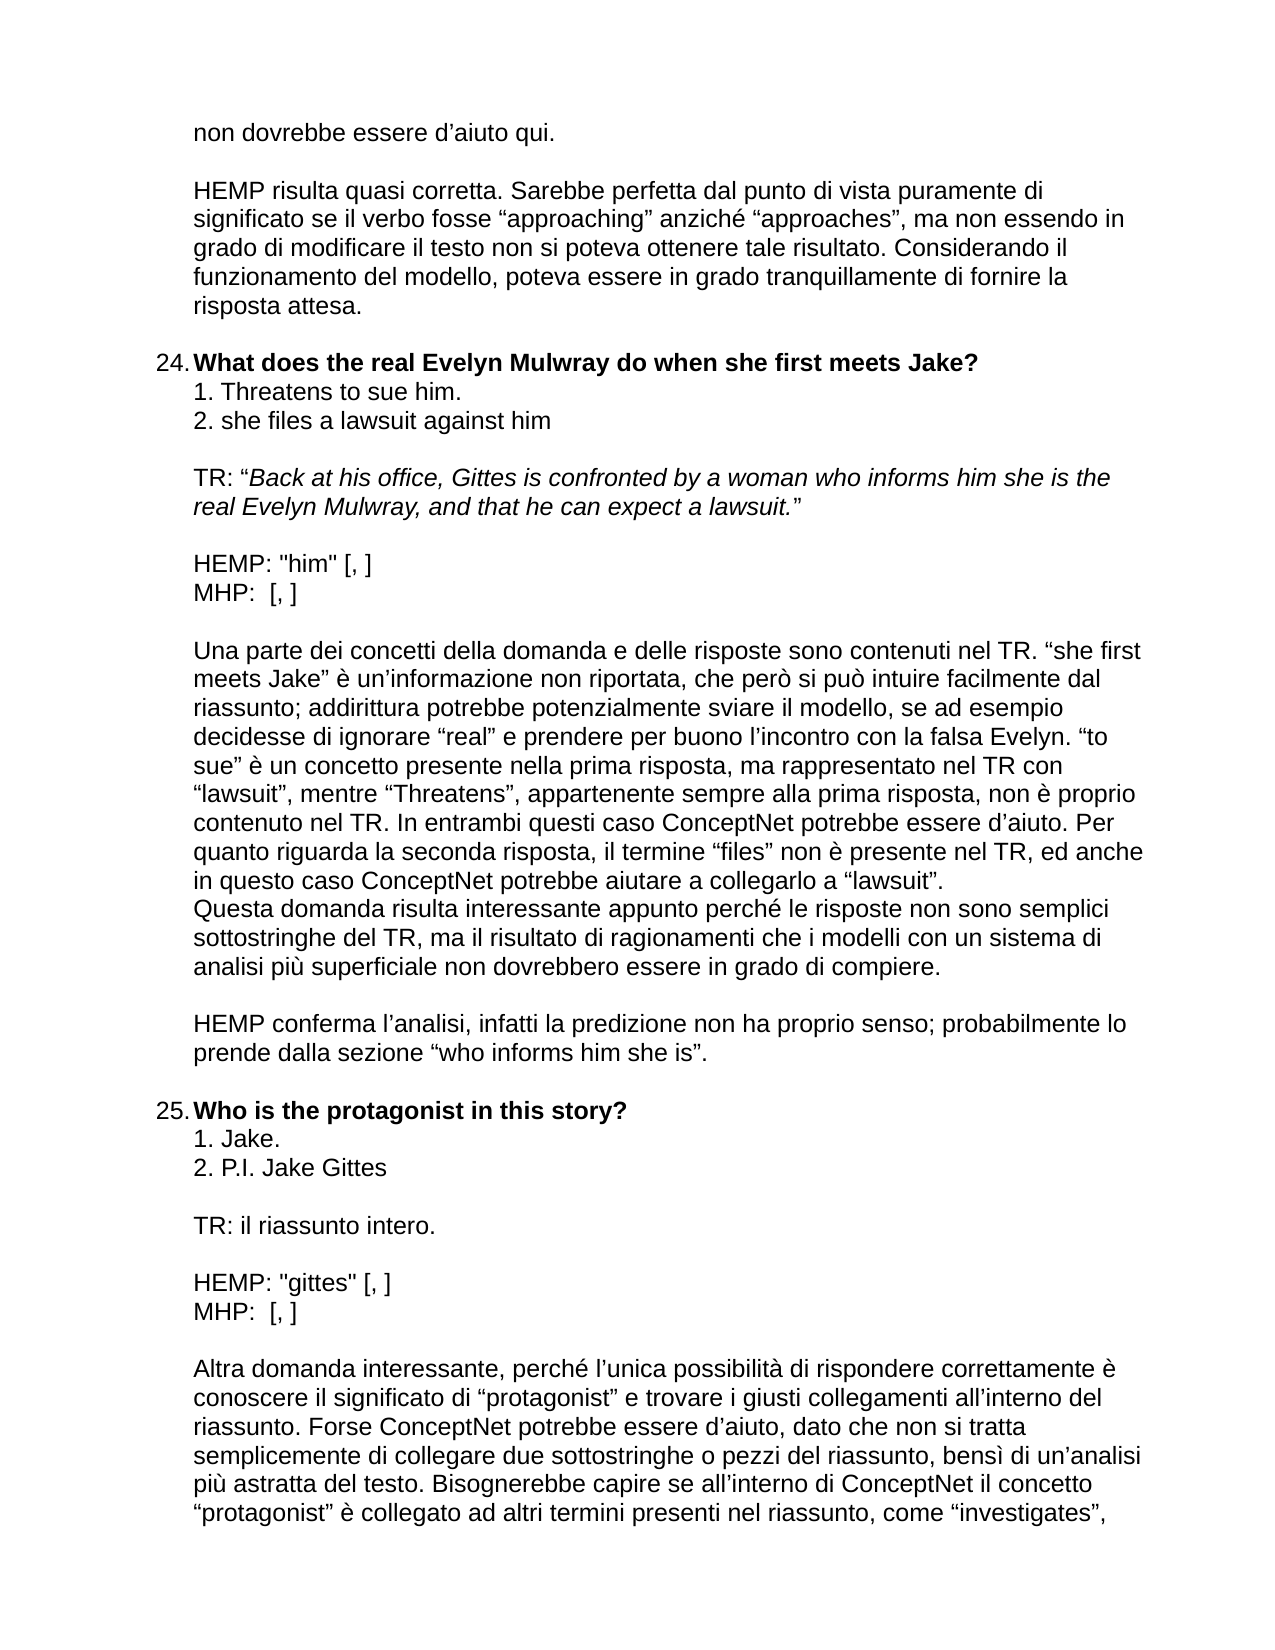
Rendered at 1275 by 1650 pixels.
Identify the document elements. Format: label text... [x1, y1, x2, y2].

list Who is the protagonist in this story? 1. Jake. 2. P.I. Jake Gittes TR: il riassunto intero. HEMP: "gittes" [, ] MHP: [, ] Altra domanda interessante, perché l’unica possibilità di rispondere correttamente è conoscere il significato di “protagonist” e trovare i giusti collegamenti all’interno del riassunto. Forse ConceptNet potrebbe essere d’aiuto, dato che non si tratta semplicemente di collegare due sottostringhe o pezzi del riassunto, bensì di un’analisi più astratta del testo. Bisognerebbe capire se all’interno di ConceptNet il concetto “protagonist” è collegato ad altri termini presenti nel riassunto, come “investigates”, [156, 1096, 1157, 1527]
list What does the real Evelyn Mulwray do when she first meets Jake? 1. Threatens to sue him. 2. she files a lawsuit against him TR: “Back at his office, Gittes is confronted by a woman who informs him she is the real Evelyn Mulwray, and that he can expect a lawsuit.” HEMP: "him" [, ] MHP: [, ] Una parte dei concetti della domanda e delle risposte sono contenuti nel TR. “she first meets Jake” è un’informazione non riportata, che però si può intuire facilmente dal riassunto; addirittura potrebbe potenzialmente sviare il modello, se ad esempio decidesse di ignorare “real” e prendere per buono l’incontro con la falsa Evelyn. “to sue” è un concetto presente nella prima risposta, ma rappresentato nel TR con “lawsuit”, mentre “Threatens”, appartenente sempre alla prima risposta, non è proprio contenuto nel TR. In entrambi questi caso ConceptNet potrebbe essere d’aiuto. Per quanto riguarda la seconda risposta, il termine “files” non è presente nel TR, ed anche in questo caso ConceptNet potrebbe aiutare a collegarlo a “lawsuit”. Questa domanda risulta interessante appunto perché le risposte non sono semplici sottostringhe del TR, ma il risultato di ragionamenti che i modelli con un sistema di analisi più superficiale non dovrebbero essere in grado di compiere. HEMP conferma l’analisi, infatti la predizione non ha proprio senso; probabilmente lo prende dalla sezione “who informs him she is”. [156, 348, 1157, 1096]
list non dovrebbe essere d’aiuto qui. HEMP risulta quasi corretta. Sarebbe perfetta dal punto di vista puramente di significato se il verbo fosse “approaching” anziché “approaches”, ma non essendo in grado di modificare il testo non si poteva ottenere tale risultato. Considerando il funzionamento del modello, poteva essere in grado tranquillamente di fornire la risposta attesa. [156, 118, 1157, 348]
